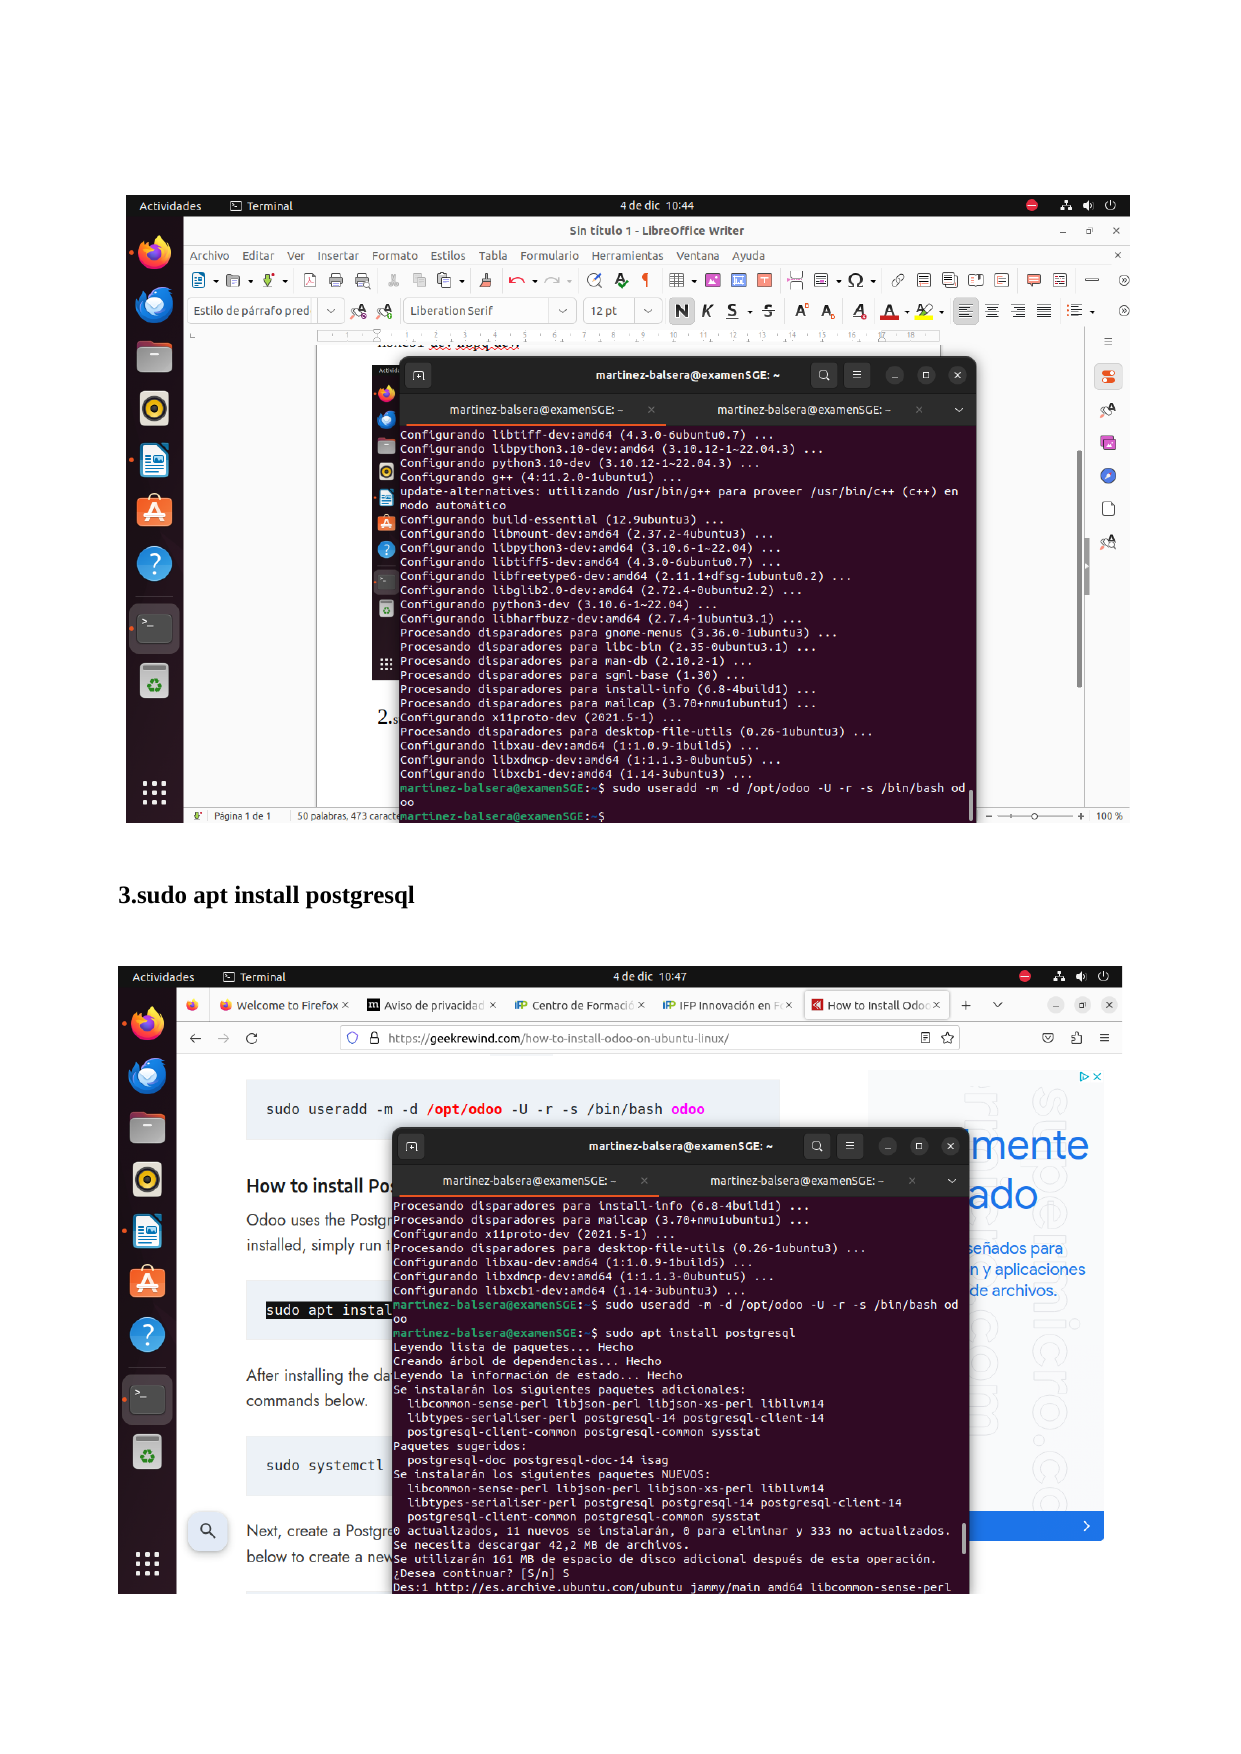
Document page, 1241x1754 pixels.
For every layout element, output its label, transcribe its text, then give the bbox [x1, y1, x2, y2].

picture [118, 966, 1123, 1594]
picture [126, 195, 1130, 823]
text 3.sudo apt install postgresql [118, 880, 1122, 909]
